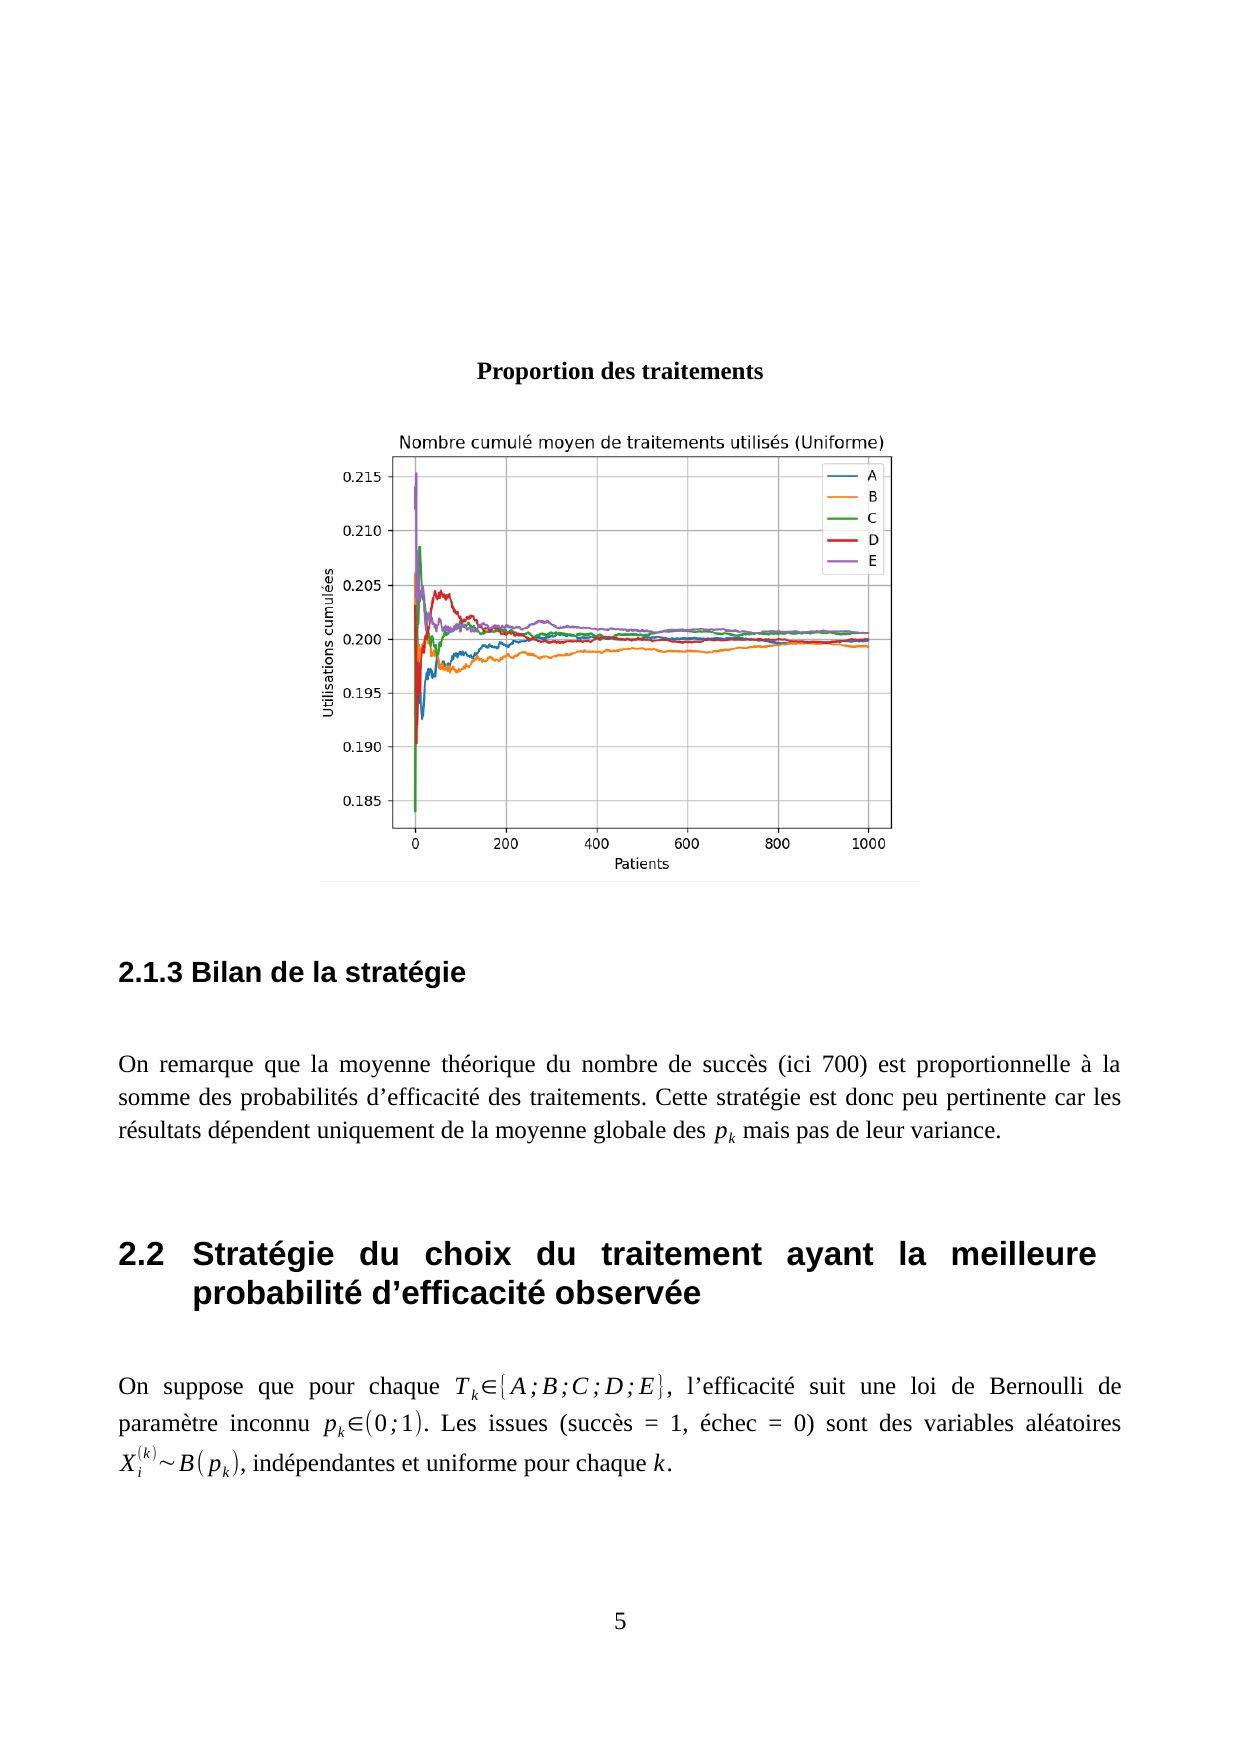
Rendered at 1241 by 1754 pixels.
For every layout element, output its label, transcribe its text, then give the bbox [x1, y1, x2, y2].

text Proportion des traitements [118, 356, 1122, 385]
subtitle 2.2 Stratégie du choix du traitement ayant la meilleure probabilité d’efficacité observée [118, 1234, 1122, 1311]
text On remarque que la moyenne théorique du nombre de succès (ici 700) est proportionnelle à la somme des probabilités d’efficacité des traitements. Cette stratégie est donc peu pertinente car les résultats dépendent uniquement de la moyenne globale des mais pas de leur variance. [118, 1049, 1122, 1147]
text On suppose que pour chaque , l’efficacité suit une loi de Bernoulli de paramètre inconnu . Les issues (succès = 1, échec = 0) sont des variables aléatoires , indépendantes et uniforme pour chaque . [118, 1371, 1122, 1481]
picture [319, 403, 921, 882]
subtitle 2.1.3 Bilan de la stratégie [118, 955, 1122, 988]
